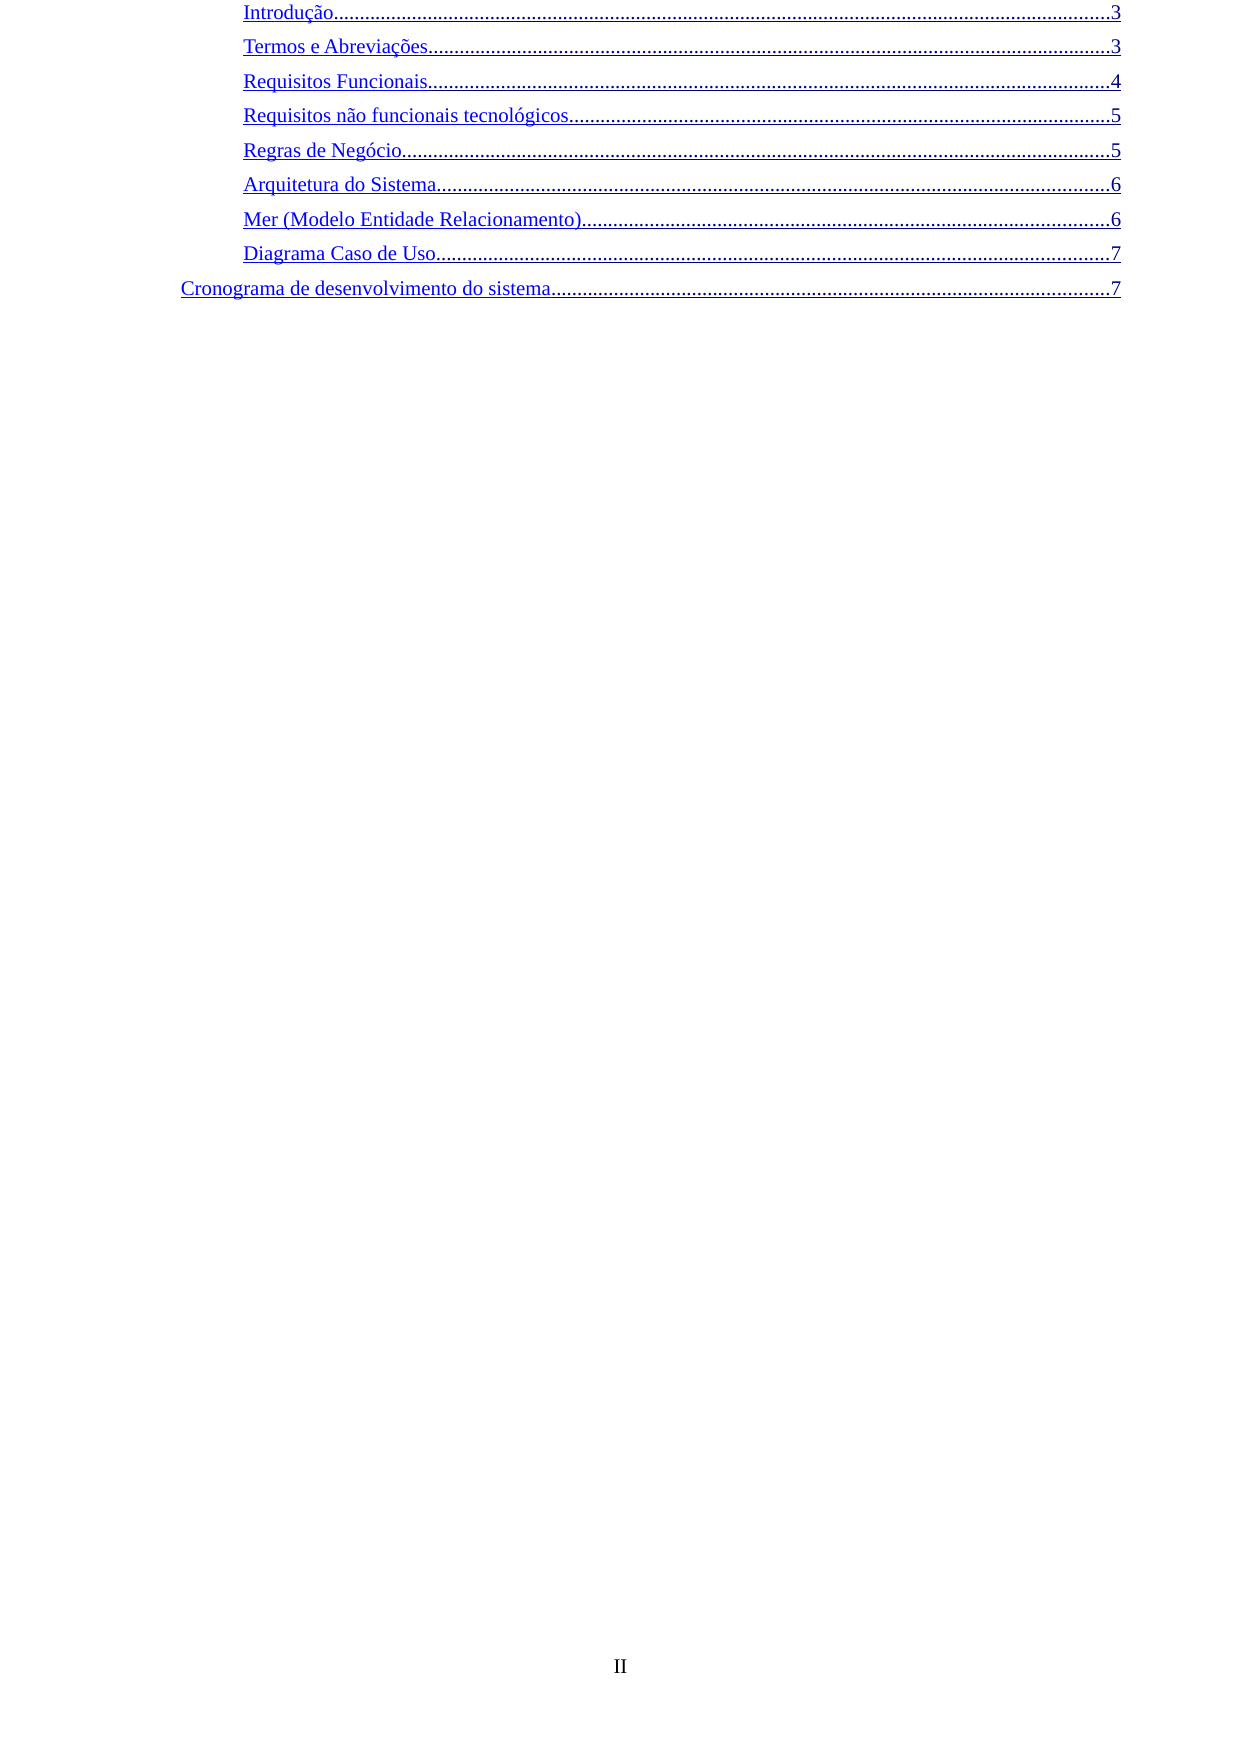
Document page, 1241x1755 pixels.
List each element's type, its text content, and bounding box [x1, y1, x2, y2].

text Mer (Modelo Entidade Relacionamento) 6 [243, 207, 1122, 231]
text Arquitetura do Sistema 6 [243, 172, 1122, 196]
text Regras de Negócio 5 [243, 138, 1122, 162]
text Introdução 3 [243, 0, 1122, 24]
text Diagrama Caso de Uso 7 [243, 241, 1122, 265]
text Cronograma de desenvolvimento do sistema 7 [181, 276, 1122, 300]
text Requisitos Funcionais 4 [243, 69, 1122, 93]
text Termos e Abreviações 3 [243, 34, 1122, 58]
text Requisitos não funcionais tecnológicos 5 [243, 103, 1122, 127]
